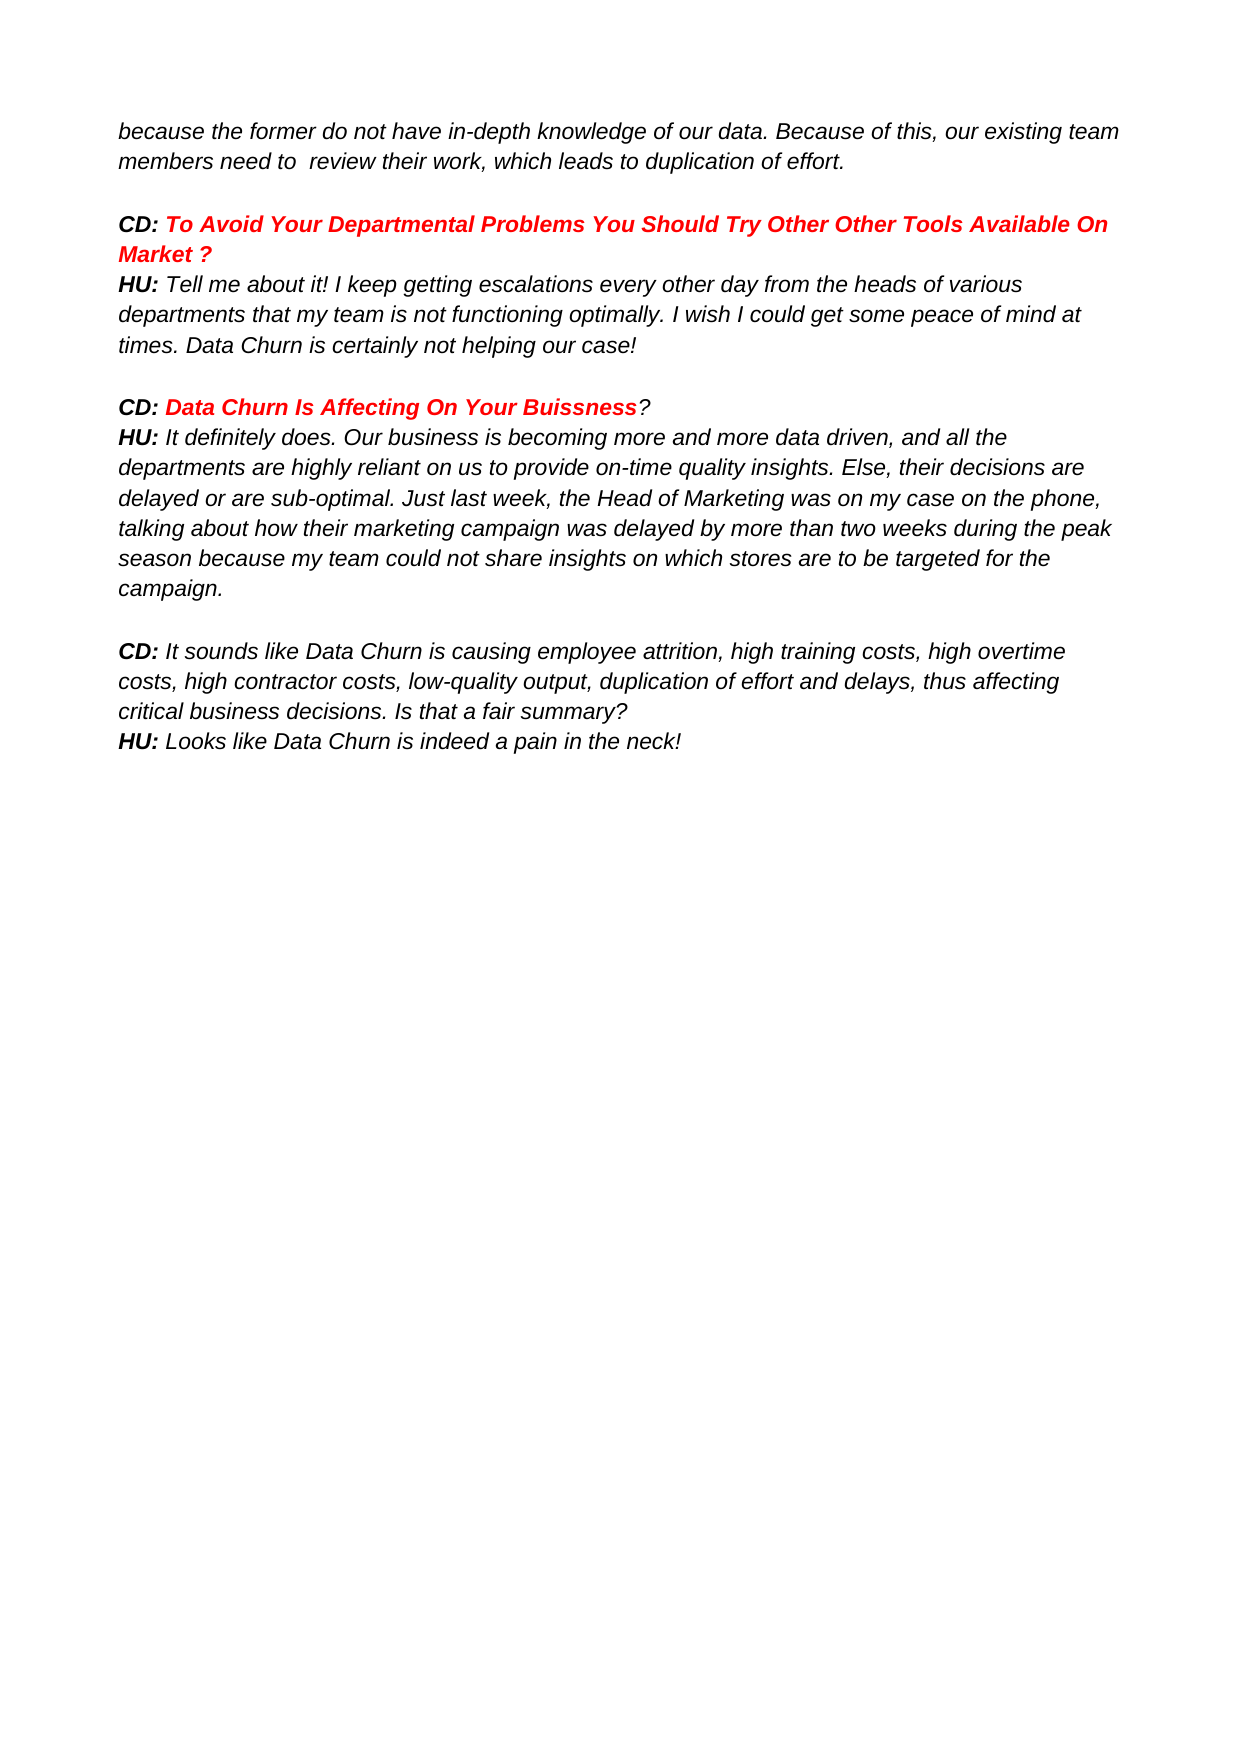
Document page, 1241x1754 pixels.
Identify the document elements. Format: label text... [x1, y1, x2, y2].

text CD: It sounds like Data Churn is causing employee attrition, high training costs, high overtime costs, high contractor costs, low-quality output, duplication of effort and delays, thus affecting critical business decisions. Is that a fair summary? [118, 638, 1122, 724]
text HU: It definitely does. Our business is becoming more and more data driven, and all the departments are highly reliant on us to provide on-time quality insights. Else, their decisions are delayed or are sub-optimal. Just last week, the Head of Marketing was on my case on the phone, talking about how their marketing campaign was delayed by more than two weeks during the peak season because my team could not share insights on which stores are to be targeted for the campaign. [118, 424, 1122, 602]
text CD: To Avoid Your Departmental Problems You Should Try Other Other Tools Available On Market ? [118, 211, 1122, 267]
text because the former do not have in-depth knowledge of our data. Because of this, our existing team members need to review their work, which leads to duplication of effort. [118, 118, 1122, 175]
text HU: Tell me about it! I keep getting escalations every other day from the heads of various departments that my team is not functioning optimally. I wish I could get some peace of mind at times. Data Churn is certainly not helping our case! [118, 271, 1122, 358]
text HU: Looks like Data Churn is indeed a pain in the neck! [118, 728, 1122, 754]
text CD: Data Churn Is Affecting On Your Buissness? [118, 394, 1122, 420]
